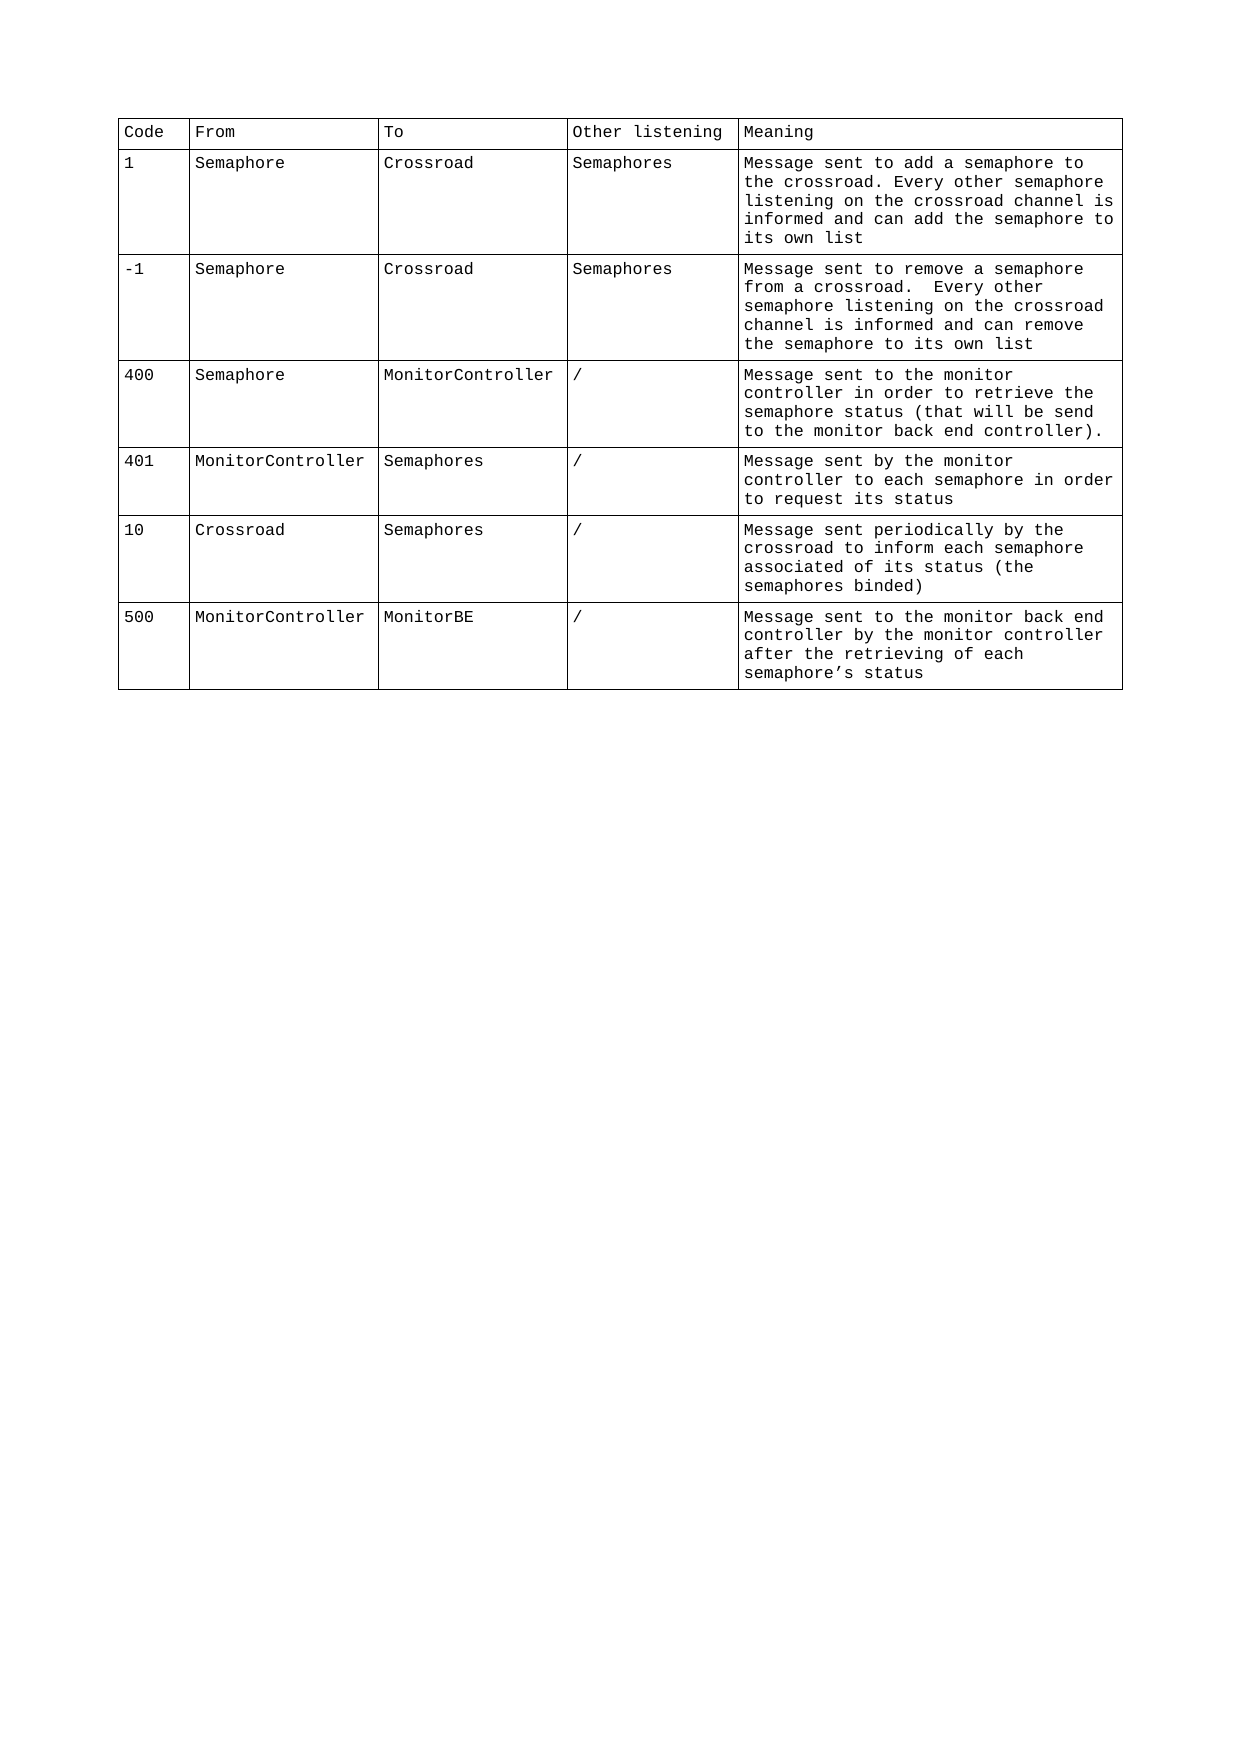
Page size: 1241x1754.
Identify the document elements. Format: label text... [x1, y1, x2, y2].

table_header To [379, 119, 567, 148]
table_cell 400 [119, 361, 189, 447]
table_cell / [568, 361, 738, 447]
table_cell Message sent to the monitor back end controller by the monitor controller after the retrieving of each semaphore’s status [739, 603, 1122, 689]
table_cell MonitorController [190, 603, 378, 689]
table_cell Semaphores [379, 448, 567, 515]
table_cell Message sent to remove a semaphore from a crossroad. Every other semaphore listening on the crossroad channel is informed and can remove the semaphore to its own list [739, 255, 1122, 360]
table_cell Semaphores [379, 516, 567, 602]
table_cell Message sent by the monitor controller to each semaphore in order to request its status [739, 448, 1122, 515]
table_cell 401 [119, 448, 189, 515]
table_cell Message sent periodically by the crossroad to inform each semaphore associated of its status (the semaphores binded) [739, 516, 1122, 602]
table_header Meaning [739, 119, 1122, 148]
table_cell MonitorBE [379, 603, 567, 689]
table_cell 1 [119, 150, 189, 254]
table_cell / [568, 448, 738, 515]
table_cell -1 [119, 255, 189, 360]
table_cell Semaphore [190, 255, 378, 360]
table_cell Semaphores [568, 255, 738, 360]
table_cell Message sent to add a semaphore to the crossroad. Every other semaphore listening on the crossroad channel is informed and can add the semaphore to its own list [739, 150, 1122, 254]
table_cell Crossroad [379, 255, 567, 360]
table_cell Semaphore [190, 150, 378, 254]
table_cell Semaphore [190, 361, 378, 447]
table_cell / [568, 603, 738, 689]
table_cell Crossroad [190, 516, 378, 602]
table_header From [190, 119, 378, 148]
table_cell / [568, 516, 738, 602]
table_cell Message sent to the monitor controller in order to retrieve the semaphore status (that will be send to the monitor back end controller). [739, 361, 1122, 447]
table_cell MonitorController [190, 448, 378, 515]
table_cell Semaphores [568, 150, 738, 254]
table_header Code [119, 119, 189, 148]
table_cell 10 [119, 516, 189, 602]
table_cell Crossroad [379, 150, 567, 254]
table_cell MonitorController [379, 361, 567, 447]
table_cell 500 [119, 603, 189, 689]
table_header Other listening [568, 119, 738, 148]
